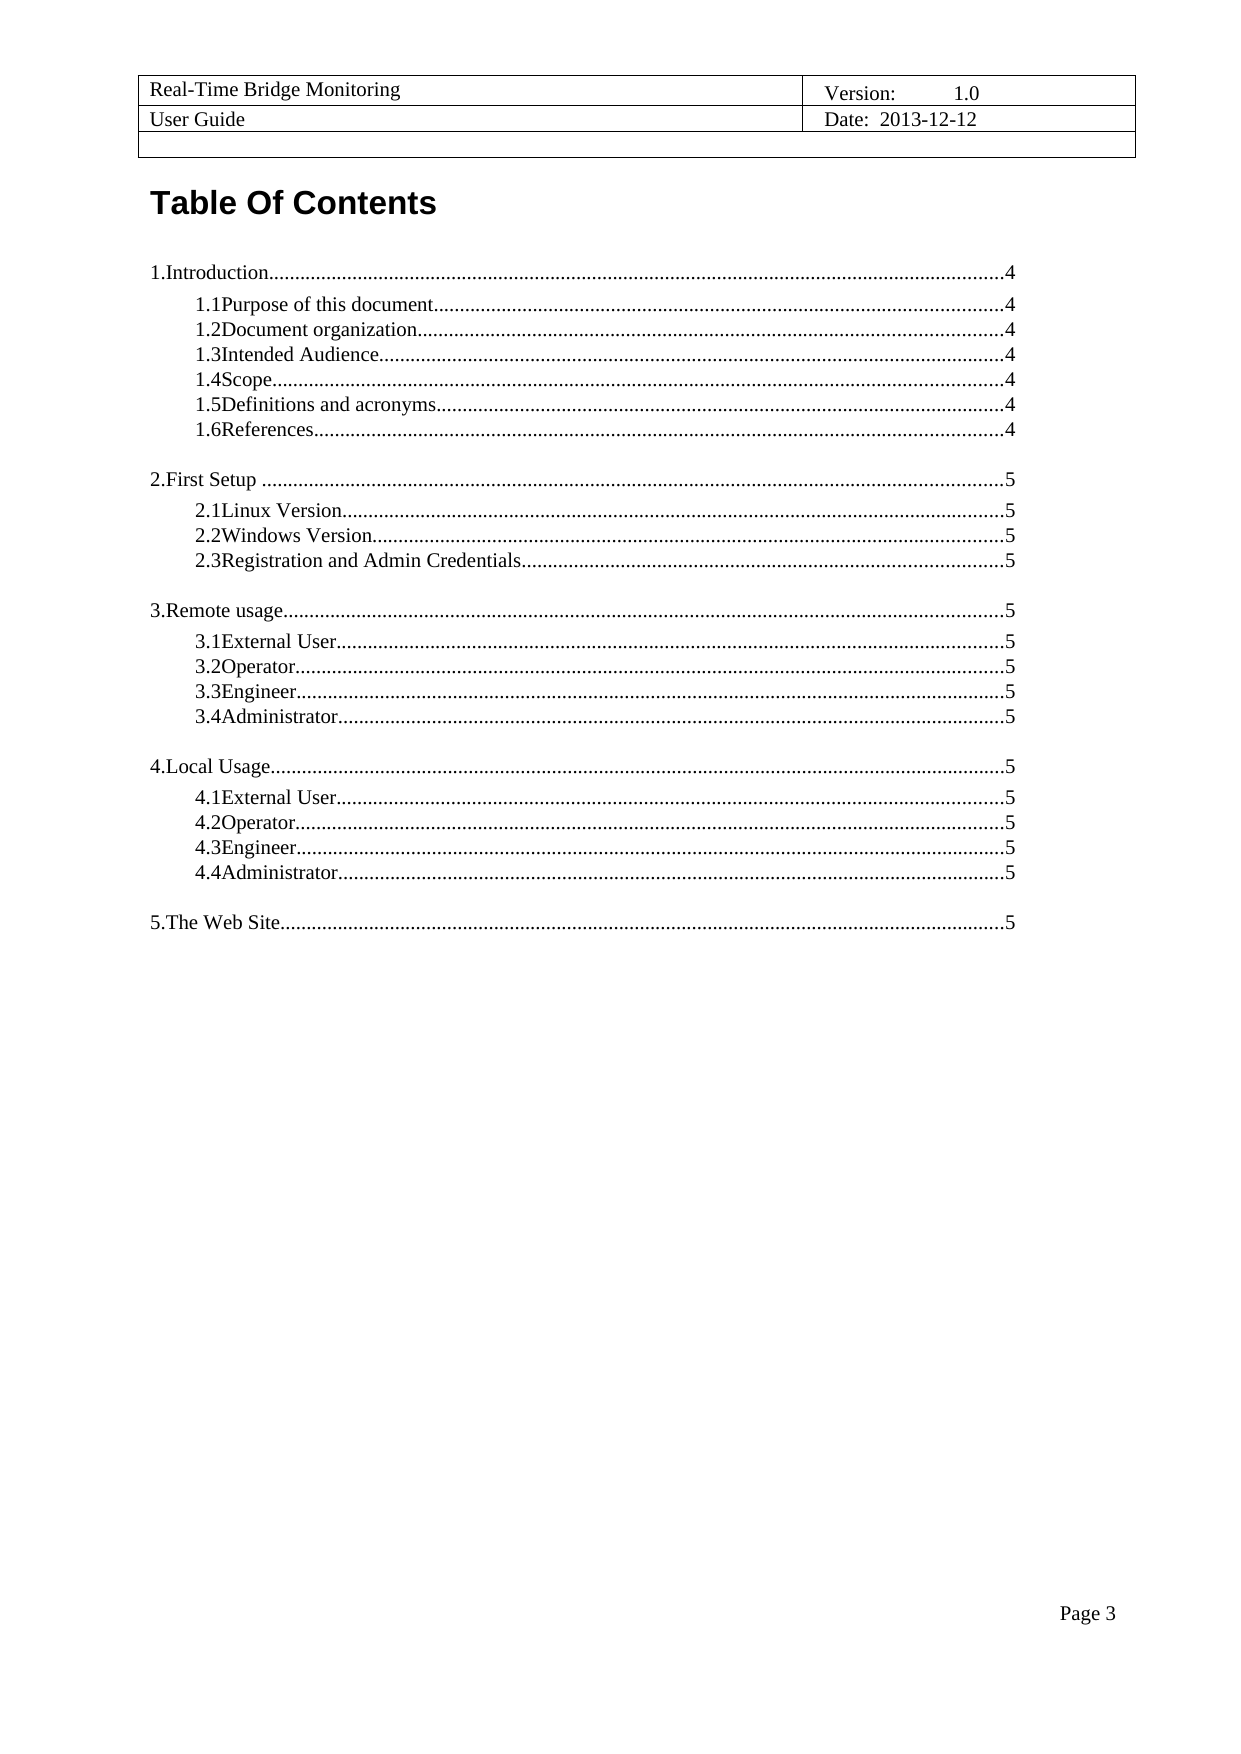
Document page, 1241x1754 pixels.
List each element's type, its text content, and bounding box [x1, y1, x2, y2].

text 2.First Setup 5 [150, 466, 1015, 491]
text 1.Introduction 4 [150, 259, 1015, 284]
text 2.2Windows Version 5 [195, 522, 1015, 547]
text 4.4Administrator 5 [195, 859, 1015, 884]
text 1.3Intended Audience 4 [195, 341, 1015, 366]
text 1.6References 4 [195, 416, 1015, 441]
subtitle Table Of Contents [150, 183, 1090, 222]
text 1.2Document organization 4 [195, 316, 1015, 341]
text 4.1External User 5 [195, 784, 1015, 809]
text 1.5Definitions and acronyms 4 [195, 391, 1015, 416]
text 2.3Registration and Admin Credentials 5 [195, 547, 1015, 572]
text 3.3Engineer 5 [195, 678, 1015, 703]
text 2.1Linux Version 5 [195, 497, 1015, 522]
text 3.2Operator 5 [195, 653, 1015, 678]
text 4.3Engineer 5 [195, 834, 1015, 859]
text 5.The Web Site 5 [150, 909, 1015, 934]
text 3.4Administrator 5 [195, 703, 1015, 728]
text 3.1External User 5 [195, 628, 1015, 653]
text 3.Remote usage 5 [150, 597, 1015, 622]
text 4.Local Usage 5 [150, 753, 1015, 778]
text 1.4Scope 4 [195, 366, 1015, 391]
text 4.2Operator 5 [195, 809, 1015, 834]
text 1.1Purpose of this document 4 [195, 291, 1015, 316]
